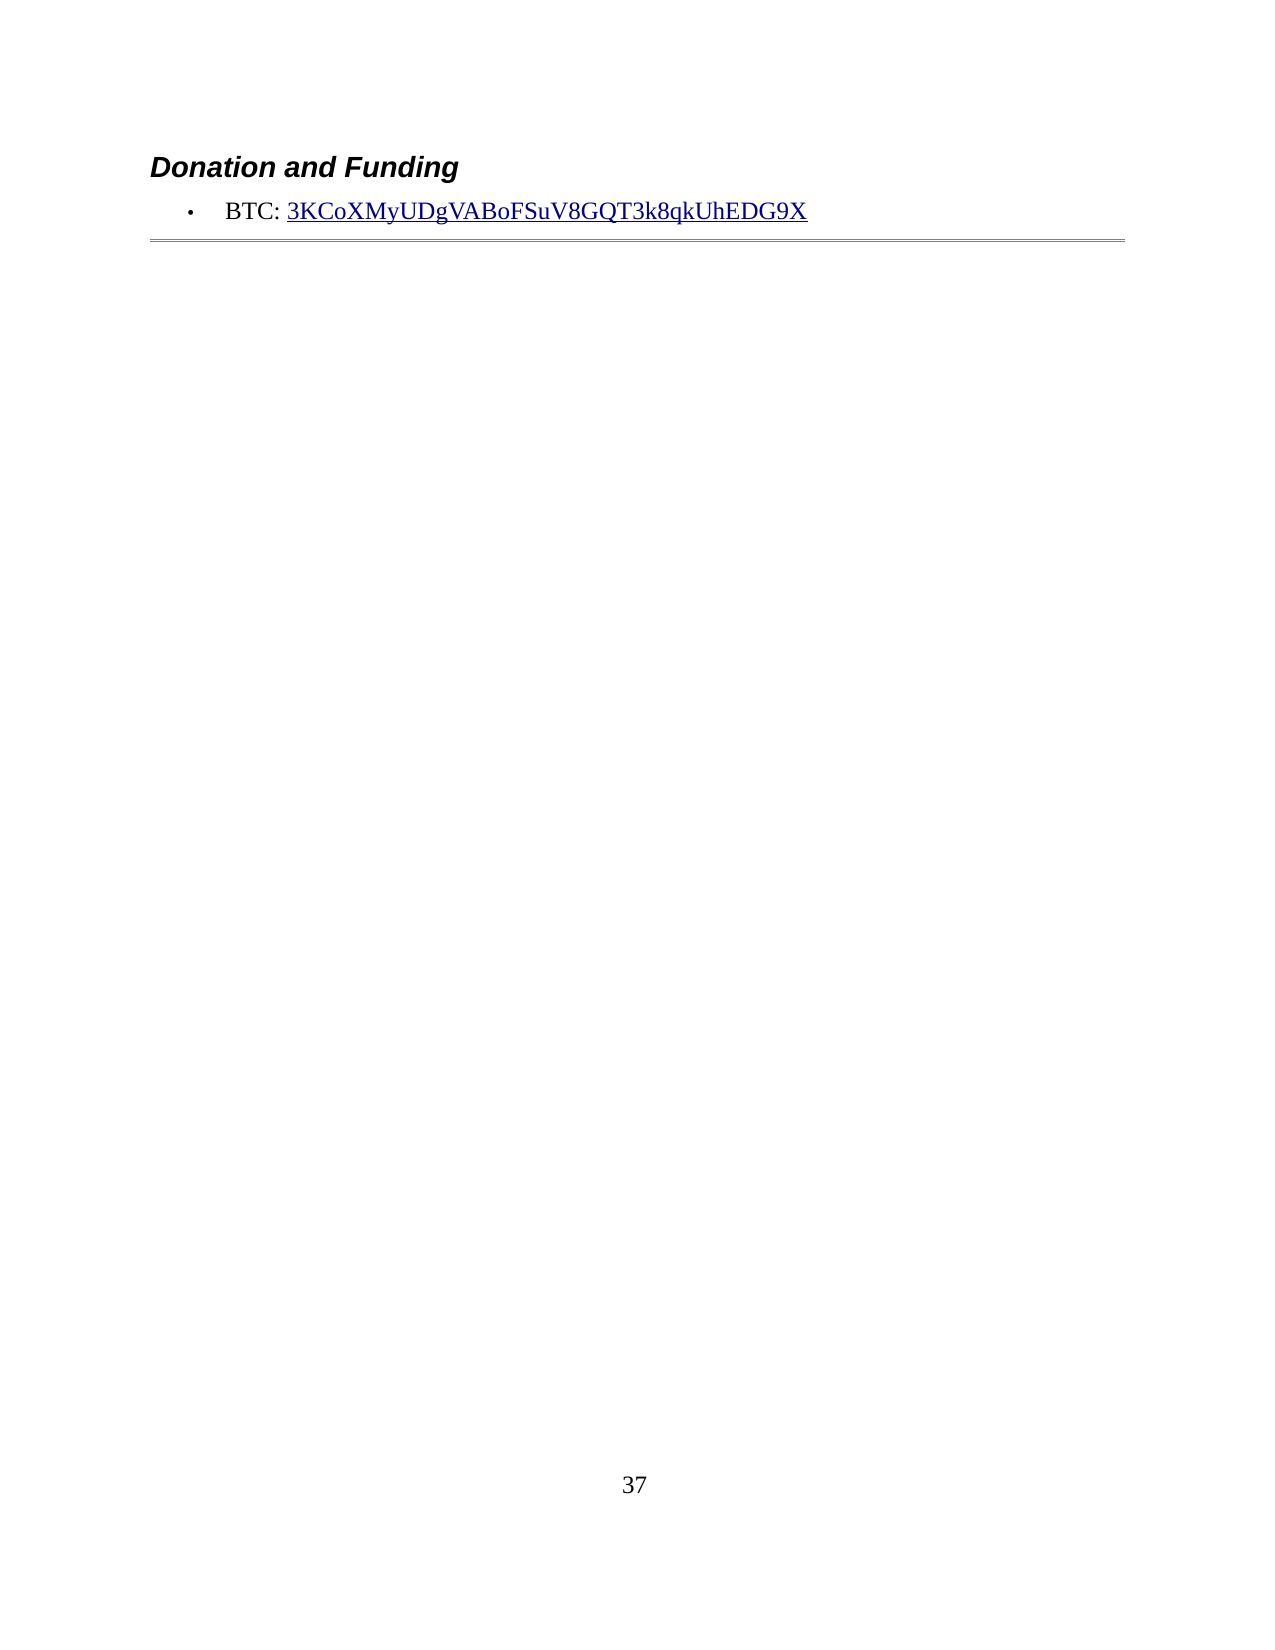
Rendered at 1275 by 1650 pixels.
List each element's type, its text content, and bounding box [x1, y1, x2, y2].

list BTC: 3KCoXMyUDgVABoFSuV8GQT3k8qkUhEDG9X [187, 196, 1125, 225]
subtitle Donation and Funding [150, 150, 1125, 183]
